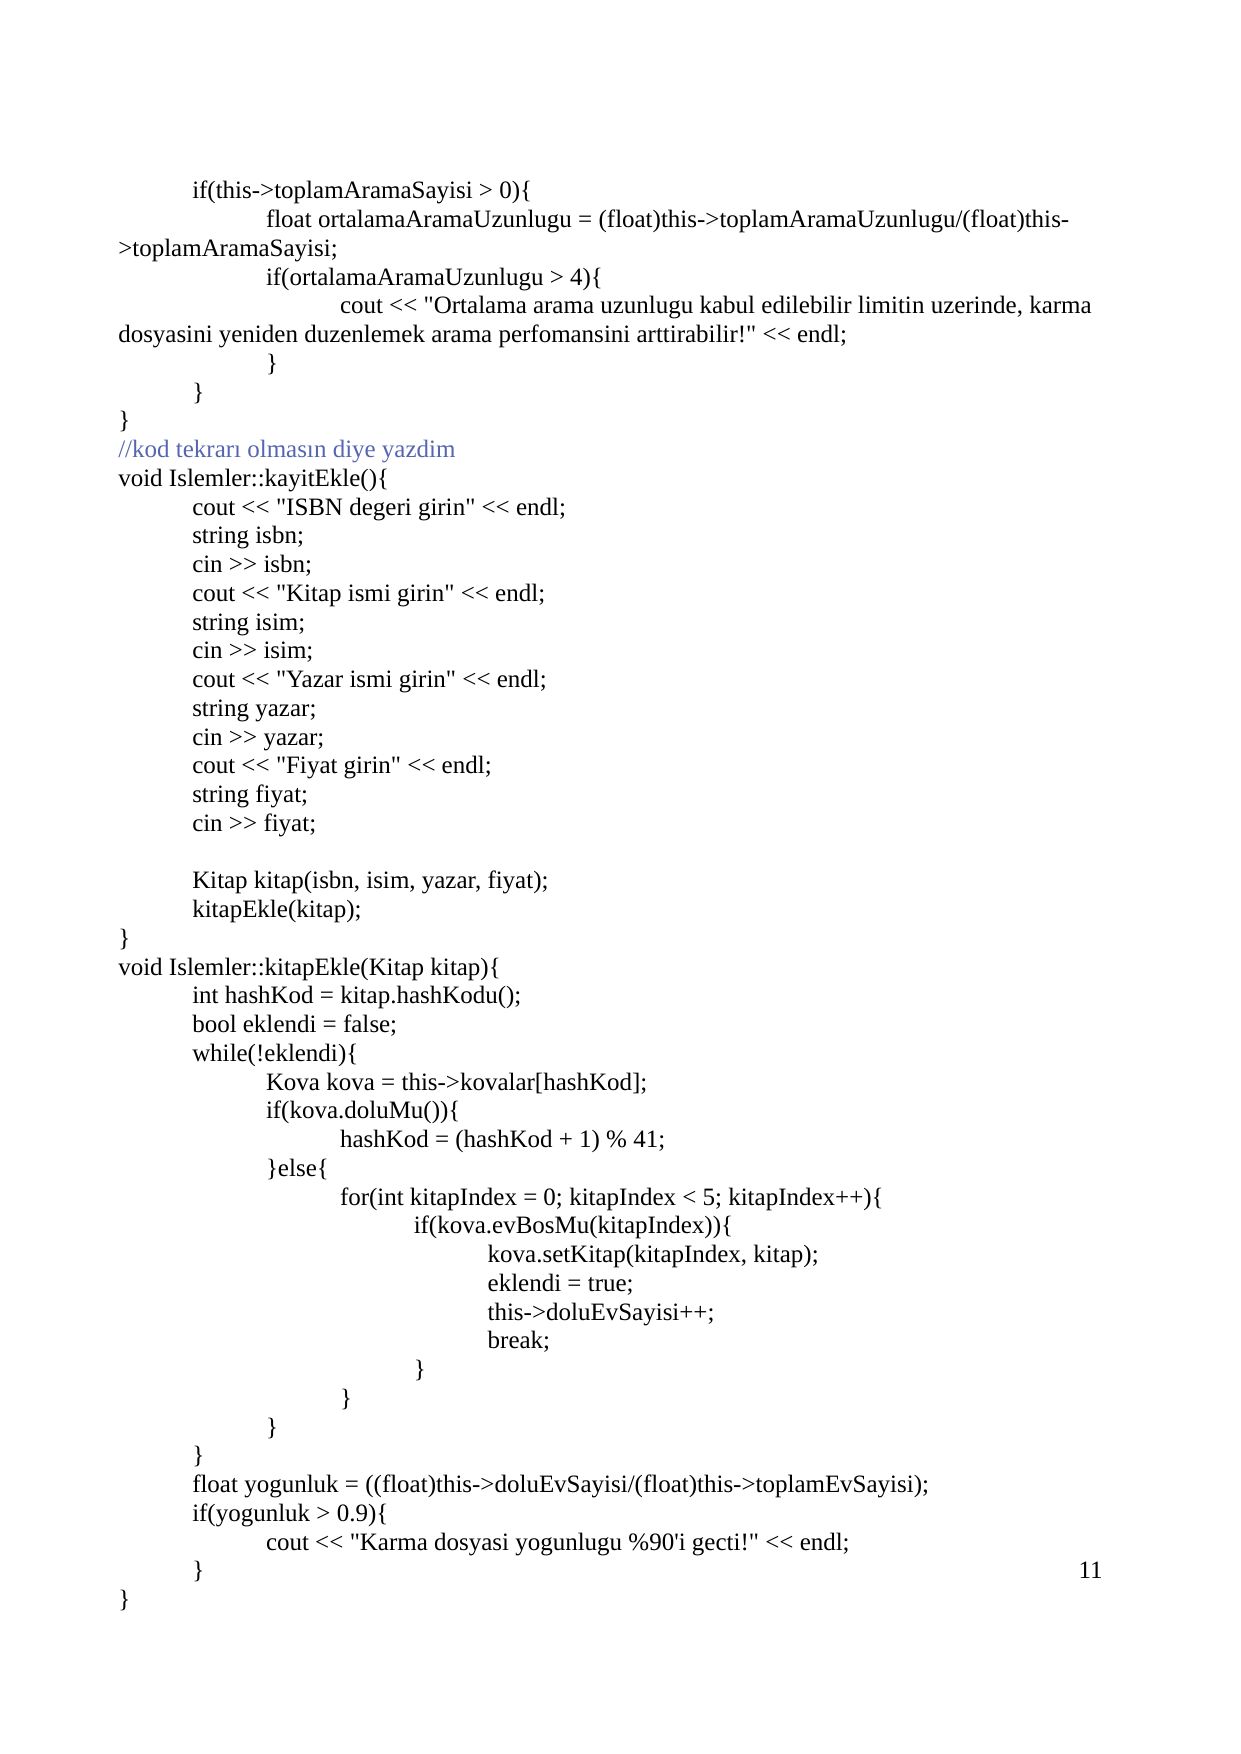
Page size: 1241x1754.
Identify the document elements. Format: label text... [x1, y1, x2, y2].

text cout << "Fiyat girin" << endl; [118, 751, 1122, 779]
text cin >> isim; [118, 636, 1122, 664]
text } 11 [118, 1556, 1122, 1584]
text cout << "Kitap ismi girin" << endl; [118, 578, 1122, 607]
text cout << "ISBN degeri girin" << endl; [118, 492, 1122, 521]
text } [118, 1441, 1122, 1469]
text hashKod = (hashKod + 1) % 41; [118, 1124, 1122, 1153]
text //kod tekrarı olmasın diye yazdim [118, 434, 1122, 463]
text } [118, 348, 1122, 377]
text if(ortalamaAramaUzunlugu > 4){ [118, 262, 1122, 291]
text while(!eklendi){ [118, 1038, 1122, 1067]
text } [118, 377, 1122, 406]
text float yogunluk = ((float)this->doluEvSayisi/(float)this->toplamEvSayisi); [118, 1469, 1122, 1498]
text } [118, 406, 1122, 434]
text if(kova.evBosMu(kitapIndex)){ [118, 1211, 1122, 1239]
text cout << "Karma dosyasi yogunlugu %90'i gecti!" << endl; [118, 1527, 1122, 1556]
text } [118, 1412, 1122, 1441]
text }else{ [118, 1153, 1122, 1182]
text } [118, 1383, 1122, 1412]
text Kitap kitap(isbn, isim, yazar, fiyat); [118, 866, 1122, 894]
text this->doluEvSayisi++; [118, 1297, 1122, 1326]
text string isbn; [118, 521, 1122, 549]
text int hashKod = kitap.hashKodu(); [118, 981, 1122, 1009]
text string fiyat; [118, 779, 1122, 808]
text for(int kitapIndex = 0; kitapIndex < 5; kitapIndex++){ [118, 1182, 1122, 1211]
text } [118, 1584, 1122, 1613]
text kitapEkle(kitap); [118, 894, 1122, 923]
text } [118, 1354, 1122, 1383]
text cout << "Yazar ismi girin" << endl; [118, 664, 1122, 693]
text Kova kova = this->kovalar[hashKod]; [118, 1067, 1122, 1096]
text float ortalamaAramaUzunlugu = (float)this->toplamAramaUzunlugu/(float)this->toplamAramaSayisi; [118, 204, 1122, 262]
text cin >> isbn; [118, 549, 1122, 578]
text bool eklendi = false; [118, 1009, 1122, 1038]
text void Islemler::kitapEkle(Kitap kitap){ [118, 952, 1122, 981]
text kova.setKitap(kitapIndex, kitap); [118, 1239, 1122, 1268]
text void Islemler::kayitEkle(){ [118, 463, 1122, 492]
text if(yogunluk > 0.9){ [118, 1498, 1122, 1527]
text string isim; [118, 607, 1122, 636]
text break; [118, 1326, 1122, 1354]
text cin >> fiyat; [118, 808, 1122, 837]
text if(this->toplamAramaSayisi > 0){ [118, 176, 1122, 204]
text string yazar; [118, 693, 1122, 722]
text cout << "Ortalama arama uzunlugu kabul edilebilir limitin uzerinde, karma dosyasini yeniden duzenlemek arama perfomansini arttirabilir!" << endl; [118, 291, 1122, 348]
text if(kova.doluMu()){ [118, 1096, 1122, 1124]
text } [118, 923, 1122, 952]
text eklendi = true; [118, 1268, 1122, 1297]
text cin >> yazar; [118, 722, 1122, 751]
